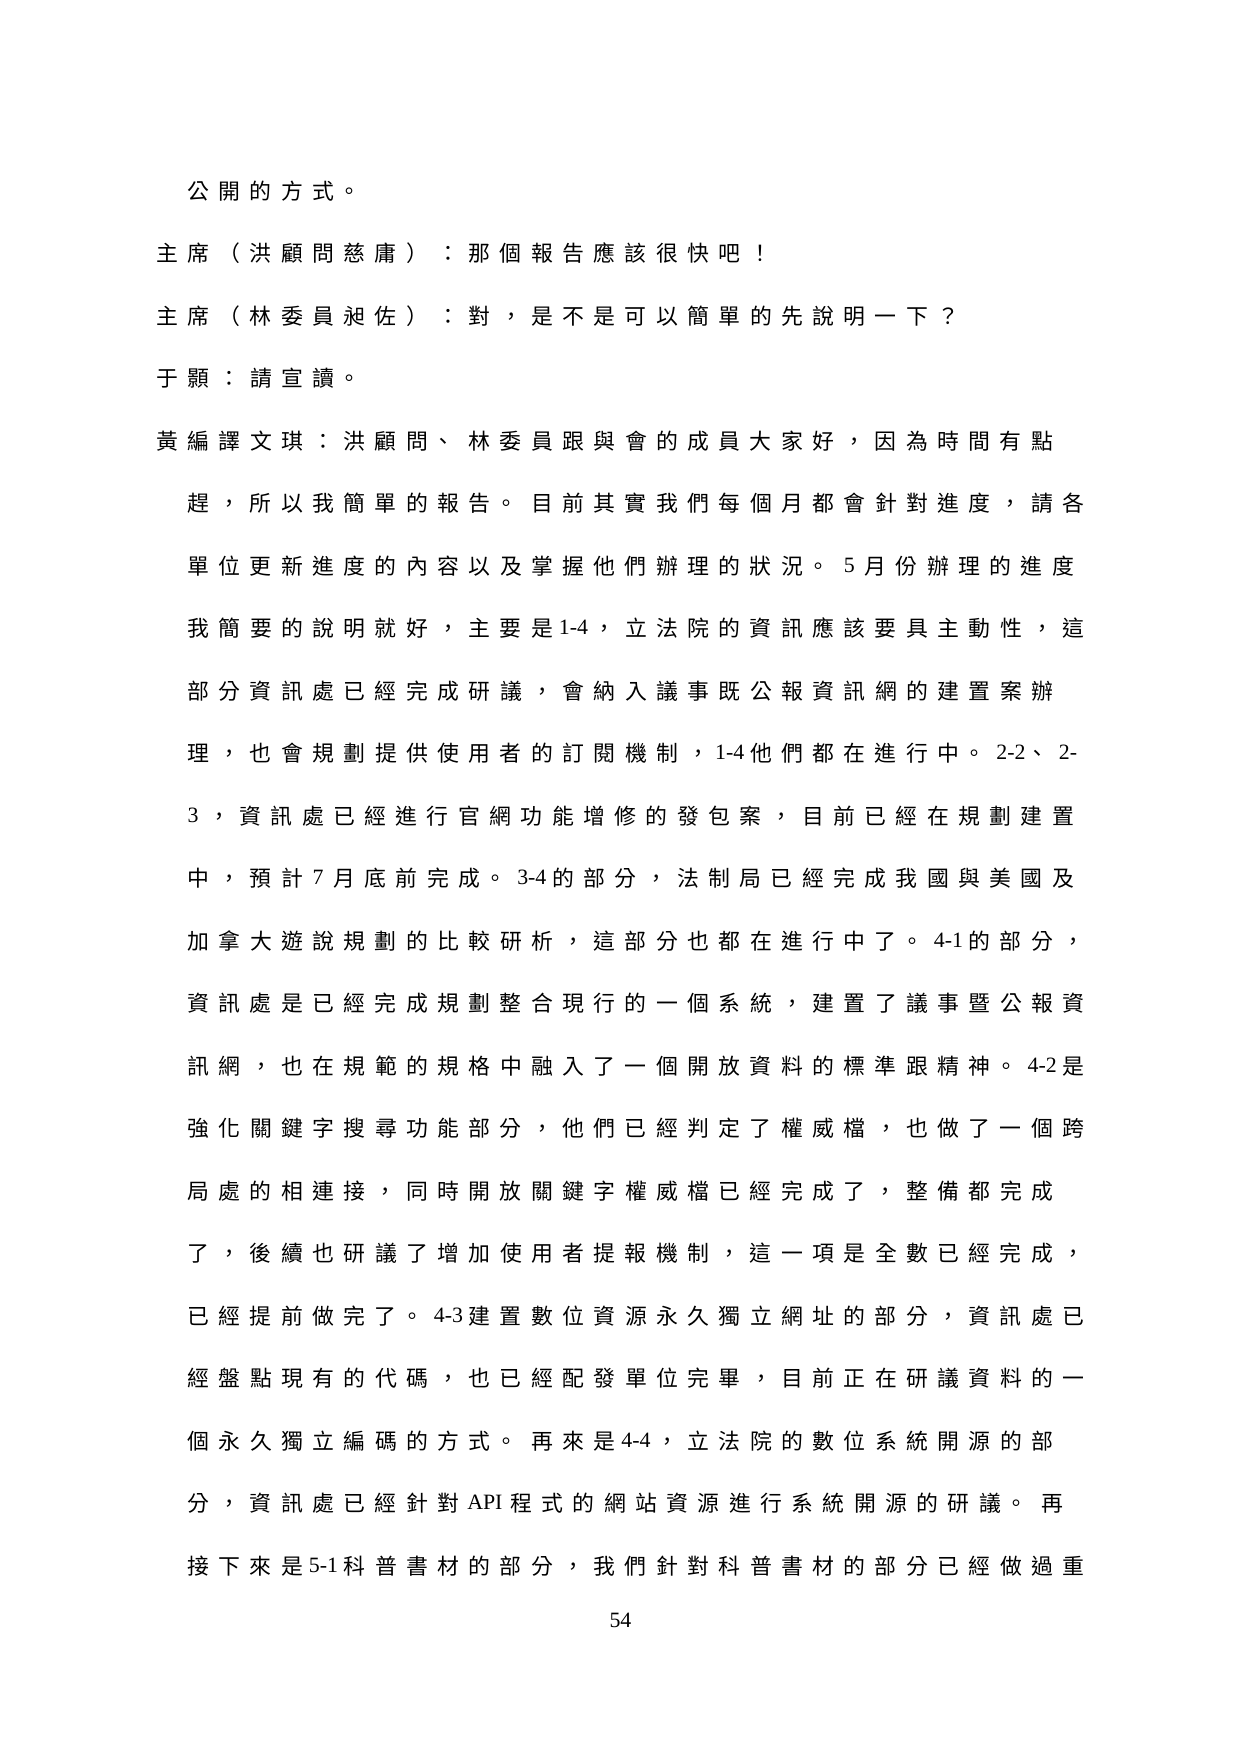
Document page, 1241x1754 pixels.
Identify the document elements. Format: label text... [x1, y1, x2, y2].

text 公開的方式。 [151, 158, 1089, 221]
text 主席（林委員昶佐）：對，是不是可以簡單的先說明一下？ [151, 283, 1089, 346]
text 黃編譯文琪：洪顧問、林委員跟與會的成員大家好，因為時間有點趕，所以我簡單的報告。目前其實我們每個月都會針對進度，請各單位更新進度的內容以及掌握他們辦理的狀況。5月份辦理的進度我簡要的說明就好，主要是1-4，立法院的資訊應該要具主動性，這部分資訊處已經完成研議，會納入議事既公報資訊網的建置案辦理，也會規劃提供使用者的訂閱機制，1-4他們都在進行中。2-2、2-3，資訊處已經進行官網功能增修的發包案，目前已經在規劃建置中，預計7月底前完成。3-4的部分，法制局已經完成我國與美國及加拿大遊說規劃的比較研析，這部分也都在進行中了。4-1的部分，資訊處是已經完成規劃整合現行的一個系統，建置了議事暨公報資訊網，也在規範的規格中融入了一個開放資料的標準跟精神。4-2是強化關鍵字搜尋功能部分，他們已經判定了權威檔，也做了一個跨局處的相連接，同時開放關鍵字權威檔已經完成了，整備都完成了，後續也研議了增加使用者提報機制，這一項是全數已經完成，已經提前做完了。4-3建置數位資源永久獨立網址的部分，資訊處已經盤點現有的代碼，也已經配發單位完畢，目前正在研議資料的一個永久獨立編碼的方式。再來是4-4，立法院的數位系統開源的部分，資訊處已經針對API程式的網站資源進行系統開源的研議。再接下來是5-1科普書材的部分，我們針對科普書材的部分已經做過重 [151, 408, 1089, 1596]
text 主席（洪顧問慈庸）：那個報告應該很快吧！ [151, 221, 1089, 283]
text 于顥：請宣讀。 [151, 346, 1089, 408]
